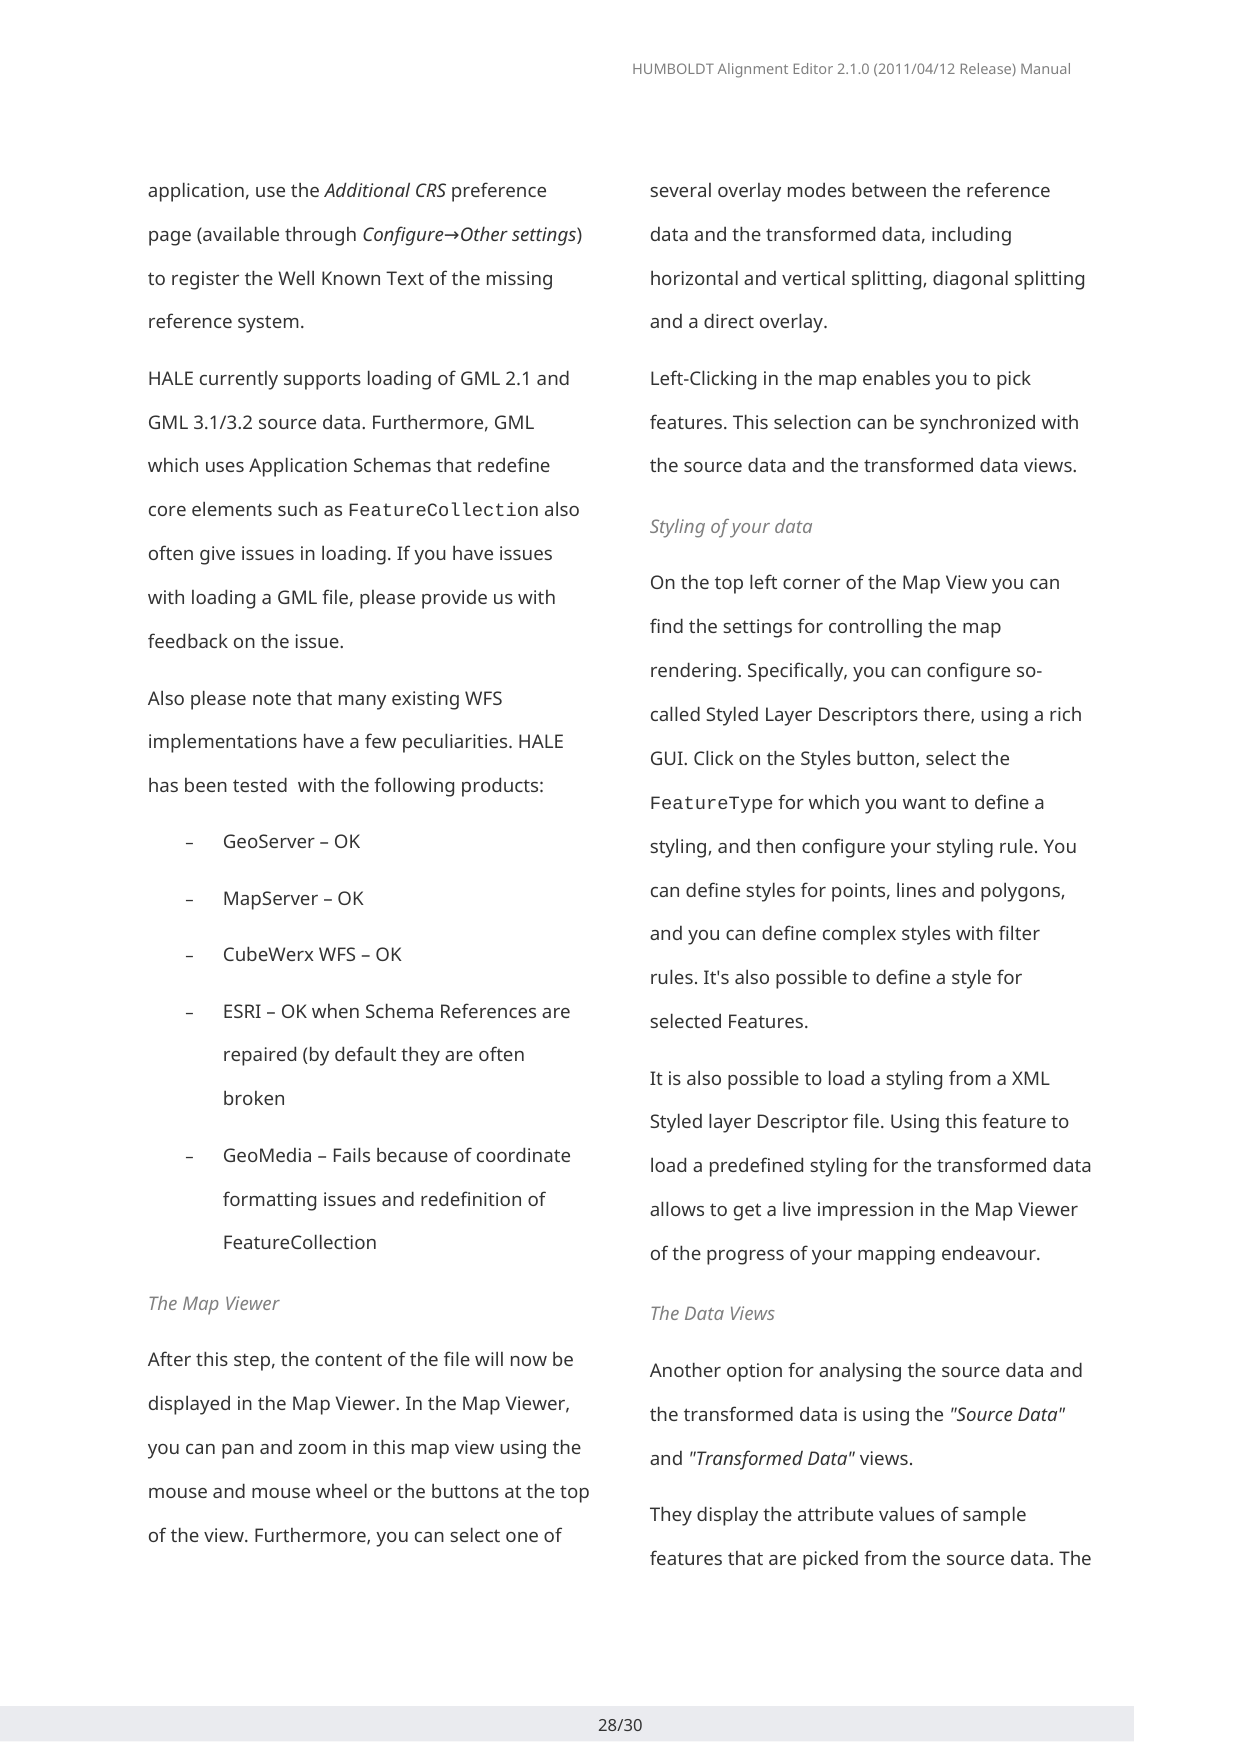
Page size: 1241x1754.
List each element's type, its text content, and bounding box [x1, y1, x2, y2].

list CubeWerx WFS – OK [185, 942, 591, 967]
text several overlay modes between the reference data and the transformed data, including horizontal and vertical splitting, diagonal splitting and a direct overlay. [649, 177, 1092, 334]
subtitle The Data Views [649, 1301, 1092, 1326]
text Left-Clicking in the map enables you to pick features. This selection can be synchronized with the source data and the transformed data views. [649, 365, 1092, 478]
list MapServer – OK [185, 885, 591, 911]
text They display the attribute values of sample features that are picked from the source data. The [649, 1501, 1092, 1571]
text On the top left corner of the Map View you can find the settings for controlling the map rendering. Specifically, you can configure so-called Styled Layer Descriptors there, using a rich GUI. Click on the Styles button, select the FeatureType for which you want to define a styling, and then configure your styling rule. You can define styles for points, lines and polygons, and you can define complex styles with filter rules. It's also possible to define a style for selected Features. [649, 570, 1092, 1034]
text application, use the Additional CRS preference page (available through Configure→Other settings) to register the Well Known Text of the missing reference system. [148, 177, 591, 334]
subtitle Styling of your data [649, 513, 1092, 539]
text Also please note that many existing WFS implementations have a few peculiarities. HALE has been tested with the following products: [148, 685, 591, 798]
list GeoServer – OK [185, 829, 591, 854]
text Another option for analysing the source data and the transformed data is using the "Source Data" and "Transformed Data" views. [649, 1357, 1092, 1470]
text After this step, the content of the file will now be displayed in the Map Viewer. In the Map Viewer, you can pan and zoom in this map view using the mouse and mouse wheel or the buttons at the top of the view. Furthermore, you can select one of [148, 1347, 591, 1547]
list GeoMedia – Fails because of coordinate formatting issues and redefinition of FeatureCollection [185, 1142, 591, 1255]
list ESRI – OK when Schema References are repaired (by default they are often broken [185, 998, 591, 1111]
text HALE currently supports loading of GML 2.1 and GML 3.1/3.2 source data. Furthermore, GML which uses Application Schemas that redefine core elements such as FeatureCollection also often give issues in loading. If you have issues with loading a GML file, please provide us with feedback on the issue. [148, 365, 591, 654]
text It is also possible to load a styling from a XML Styled layer Descriptor file. Using this feature to load a predefined styling for the transformed data allows to get a live impression in the Map Viewer of the progress of your mapping endeavour. [649, 1065, 1092, 1266]
subtitle The Map Viewer [148, 1290, 591, 1316]
